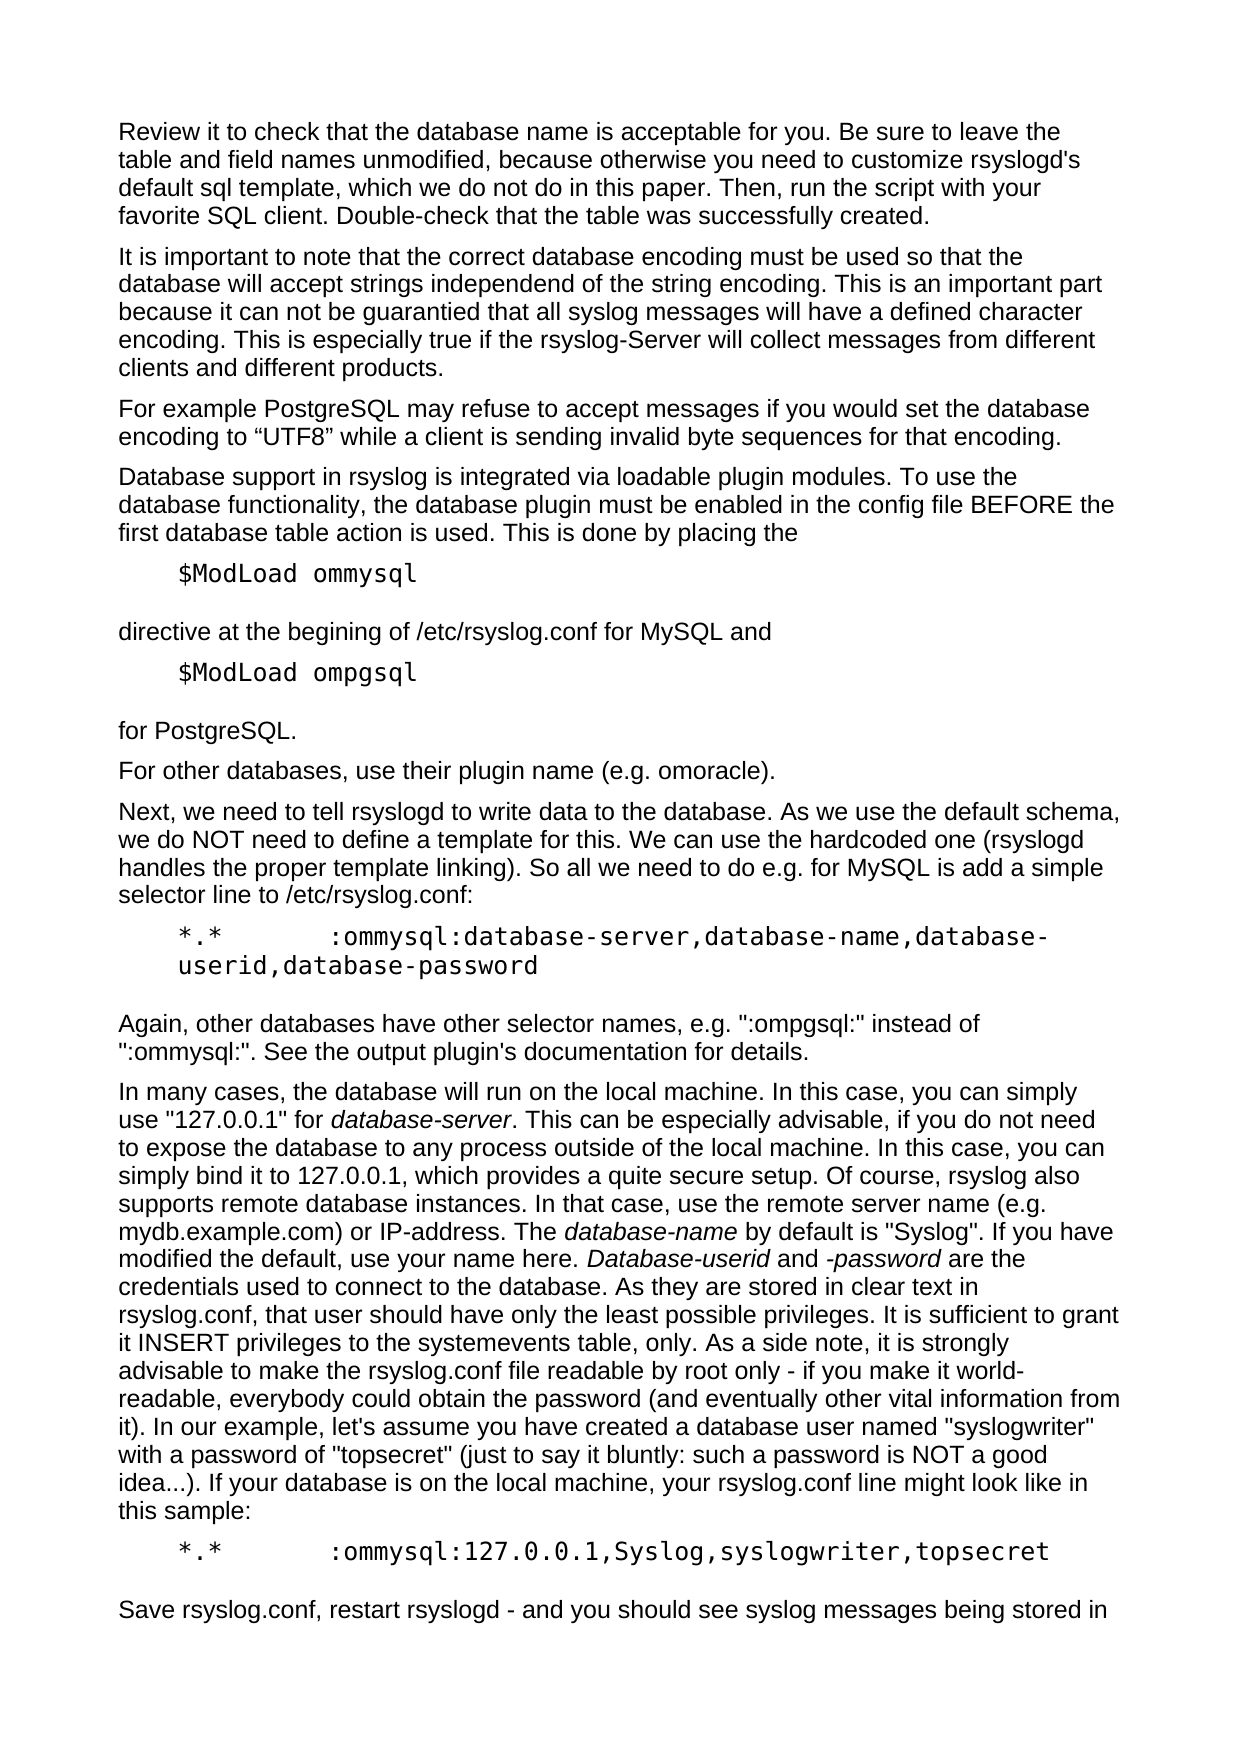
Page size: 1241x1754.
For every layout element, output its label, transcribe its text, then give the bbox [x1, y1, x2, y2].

text It is important to note that the correct database encoding must be used so that the database will accept strings independend of the string encoding. This is an important part because it can not be guarantied that all syslog messages will have a defined character encoding. This is especially true if the rsyslog-Server will collect messages from different clients and different products. [118, 242, 1122, 382]
text Next, we need to tell rsyslogd to write data to the database. As we use the default schema, we do NOT need to define a template for this. We can use the hardcoded one (rsyslogd handles the proper template linking). So all we need to do e.g. for MySQL is add a simple selector line to /etc/rsyslog.conf: [118, 797, 1122, 909]
text Database support in rsyslog is integrated via loadable plugin modules. To use the database functionality, the database plugin must be enabled in the config file BEFORE the first database table action is used. This is done by placing the [118, 463, 1122, 546]
text In many cases, the database will run on the local machine. In this case, you can simply use "127.0.0.1" for database-server. This can be especially advisable, if you do not need to expose the database to any process outside of the local machine. In this case, you can simply bind it to 127.0.0.1, which provides a quite secure setup. Of course, rsyslog also supports remote database instances. In that case, use the remote server name (e.g. mydb.example.com) or IP-address. The database-name by default is "Syslog". If you have modified the default, use your name here. Database-userid and -password are the credentials used to connect to the database. As they are stored in clear text in rsyslog.conf, that user should have only the least possible privileges. It is sufficient to grant it INSERT privileges to the systemevents table, only. As a side note, it is strongly advisable to make the rsyslog.conf file readable by root only - if you make it world-readable, everybody could obtain the password (and eventually other vital information from it). In our example, let's assume you have created a database user named "syslogwriter" with a password of "topsecret" (just to say it bluntly: such a password is NOT a good idea...). If your database is on the local machine, your rsyslog.conf line might look like in this sample: [118, 1078, 1122, 1524]
text Again, other databases have other selector names, e.g. ":ompgsql:" instead of ":ommysql:". See the output plugin's documentation for details. [118, 1009, 1122, 1065]
text For other databases, use their plugin name (e.g. omoracle). [118, 757, 1122, 785]
text *.* :ommysql:database-server,database-name,database-userid,database-password [177, 922, 1063, 980]
text Review it to check that the database name is acceptable for you. Be sure to leave the table and field names unmodified, because otherwise you need to customize rsyslogd's default sql template, which we do not do in this paper. Then, run the script with your favorite SQL client. Double-check that the table was successfully created. [118, 118, 1122, 230]
text directive at the begining of /etc/rsyslog.conf for MySQL and [118, 618, 1122, 646]
text For example PostgreSQL may refuse to accept messages if you would set the database encoding to “UTF8” while a client is sending invalid byte sequences for that encoding. [118, 394, 1122, 450]
text $ModLoad ompgsql [177, 658, 1063, 687]
text *.* :ommysql:127.0.0.1,Syslog,syslogwriter,topsecret [177, 1537, 1063, 1566]
text Save rsyslog.conf, restart rsyslogd - and you should see syslog messages being stored in [118, 1596, 1122, 1623]
text for PostgreSQL. [118, 717, 1122, 744]
text $ModLoad ommysql [177, 559, 1063, 588]
